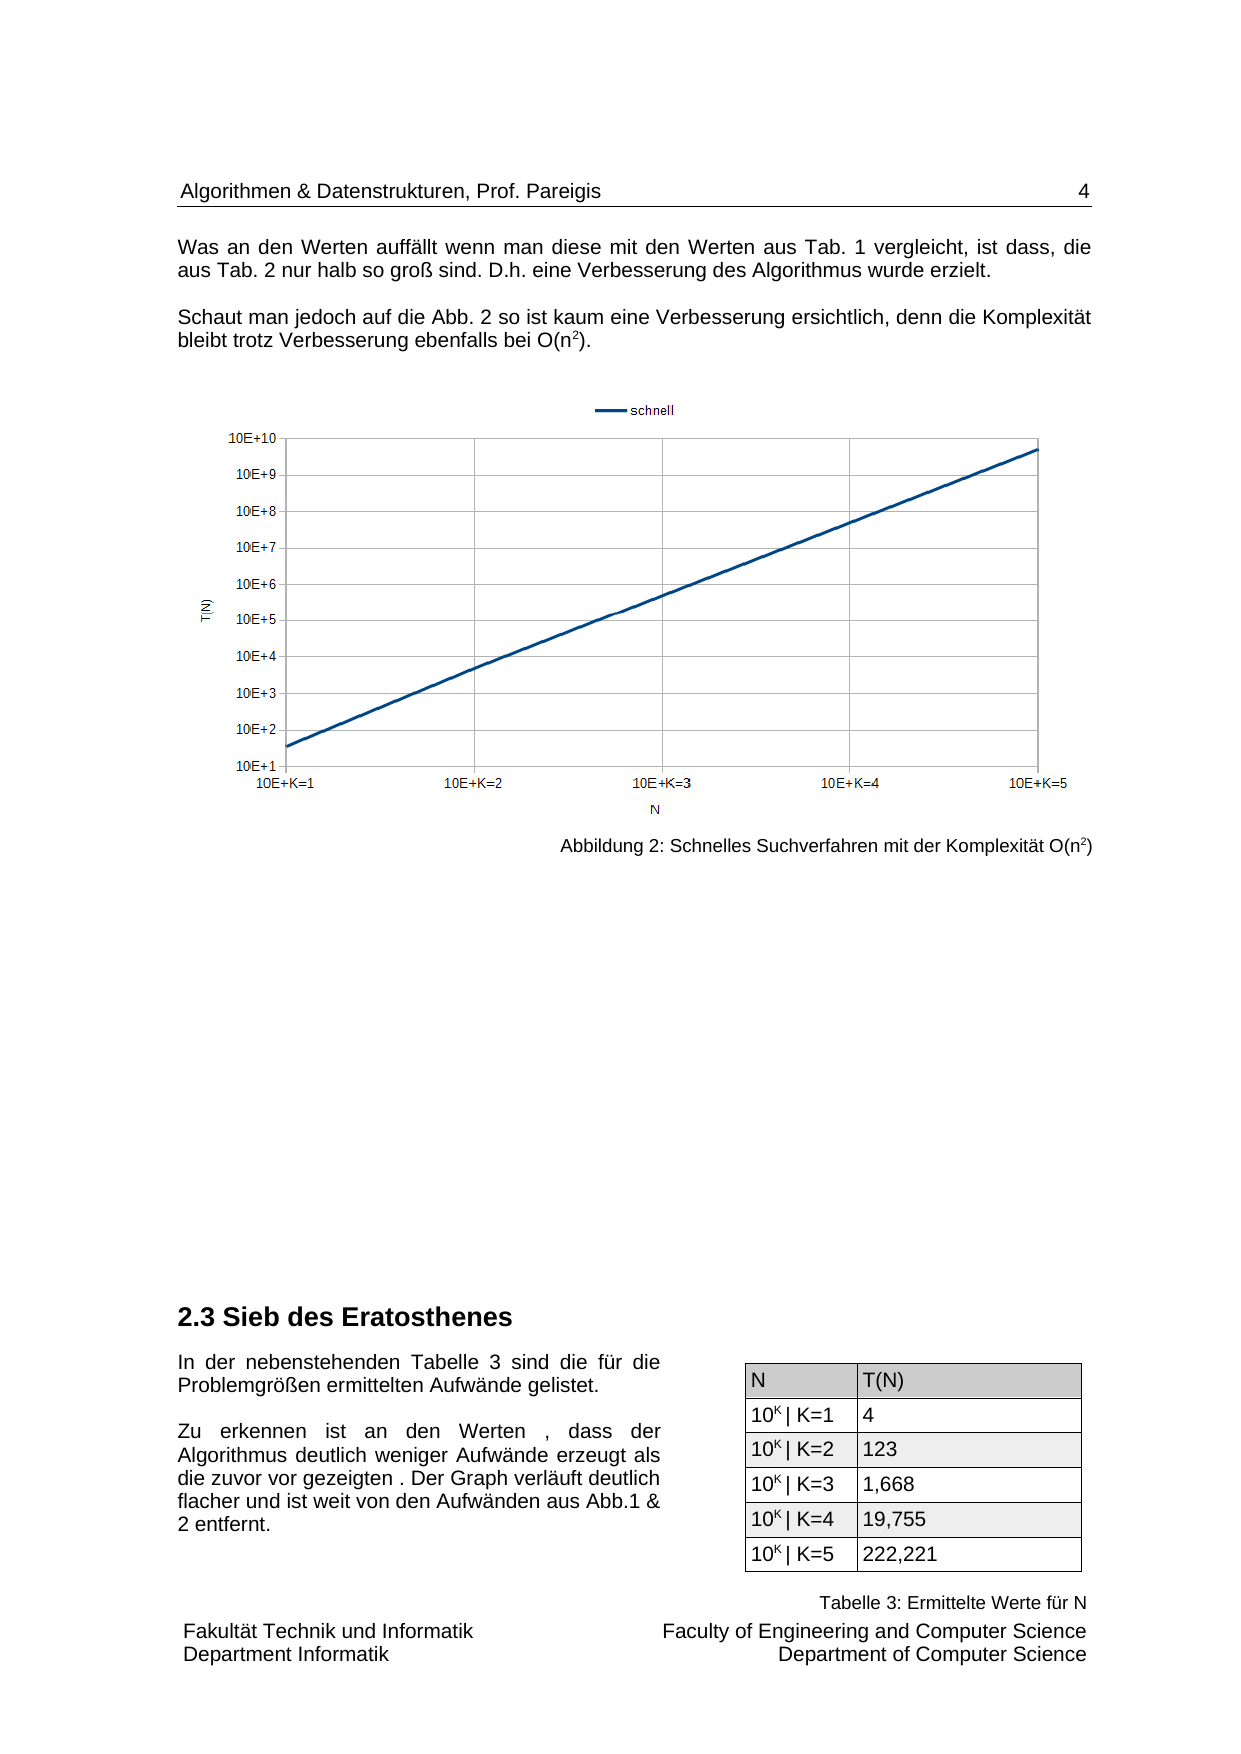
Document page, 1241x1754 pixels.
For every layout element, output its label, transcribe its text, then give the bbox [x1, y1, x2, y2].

table_cell 1.668 [858, 1468, 1081, 1502]
table_cell 123 [858, 1433, 1081, 1467]
table_header T(N) [858, 1364, 1081, 1397]
table_cell 10K | K=2 [746, 1433, 857, 1467]
table_cell 4 [858, 1399, 1081, 1432]
table_cell 222.221 [858, 1538, 1081, 1571]
text [673, 1613, 1087, 1619]
text Schaut man jedoch auf die Abb. 2 so ist kaum eine Verbesserung ersichtlich, denn die Komplexität bleibt trotz Verbesserung ebenfalls bei O(n2). [177, 306, 1092, 352]
text In der nebenstehenden Tabelle 3 sind die für die Problemgrößen ermittelten Aufwände gelistet. [177, 1350, 1092, 1592]
table_cell 10K | K=4 [746, 1503, 857, 1537]
table_cell 19.755 [858, 1503, 1081, 1537]
text Abbildung 2: Schnelles Suchverfahren mit der Komplexität O(n2) [177, 836, 1092, 856]
table_header N [746, 1364, 857, 1397]
picture [177, 391, 1093, 836]
subtitle 2.3 Sieb des Eratosthenes [177, 1302, 1092, 1332]
table_cell 10K | K=3 [746, 1468, 857, 1502]
text Tabelle 3: Ermittelte Werte für N [673, 1592, 1087, 1613]
text Was an den Werten auffällt wenn man diese mit den Werten aus Tab. 1 vergleicht, ist dass, die aus Tab. 2 nur halb so groß sind. D.h. eine Verbesserung des Algorithmus wurde erzielt. [177, 236, 1092, 282]
text Zu erkennen ist an den Werten , dass der Algorithmus deutlich weniger Aufwände erzeugt als die zuvor vor gezeigten . Der Graph verläuft deutlich flacher und ist weit von den Aufwänden aus Abb.1 & 2 entfernt. [177, 1420, 673, 1536]
table_cell 10K | K=5 [746, 1538, 857, 1571]
table_cell 10K | K=1 [746, 1399, 857, 1432]
